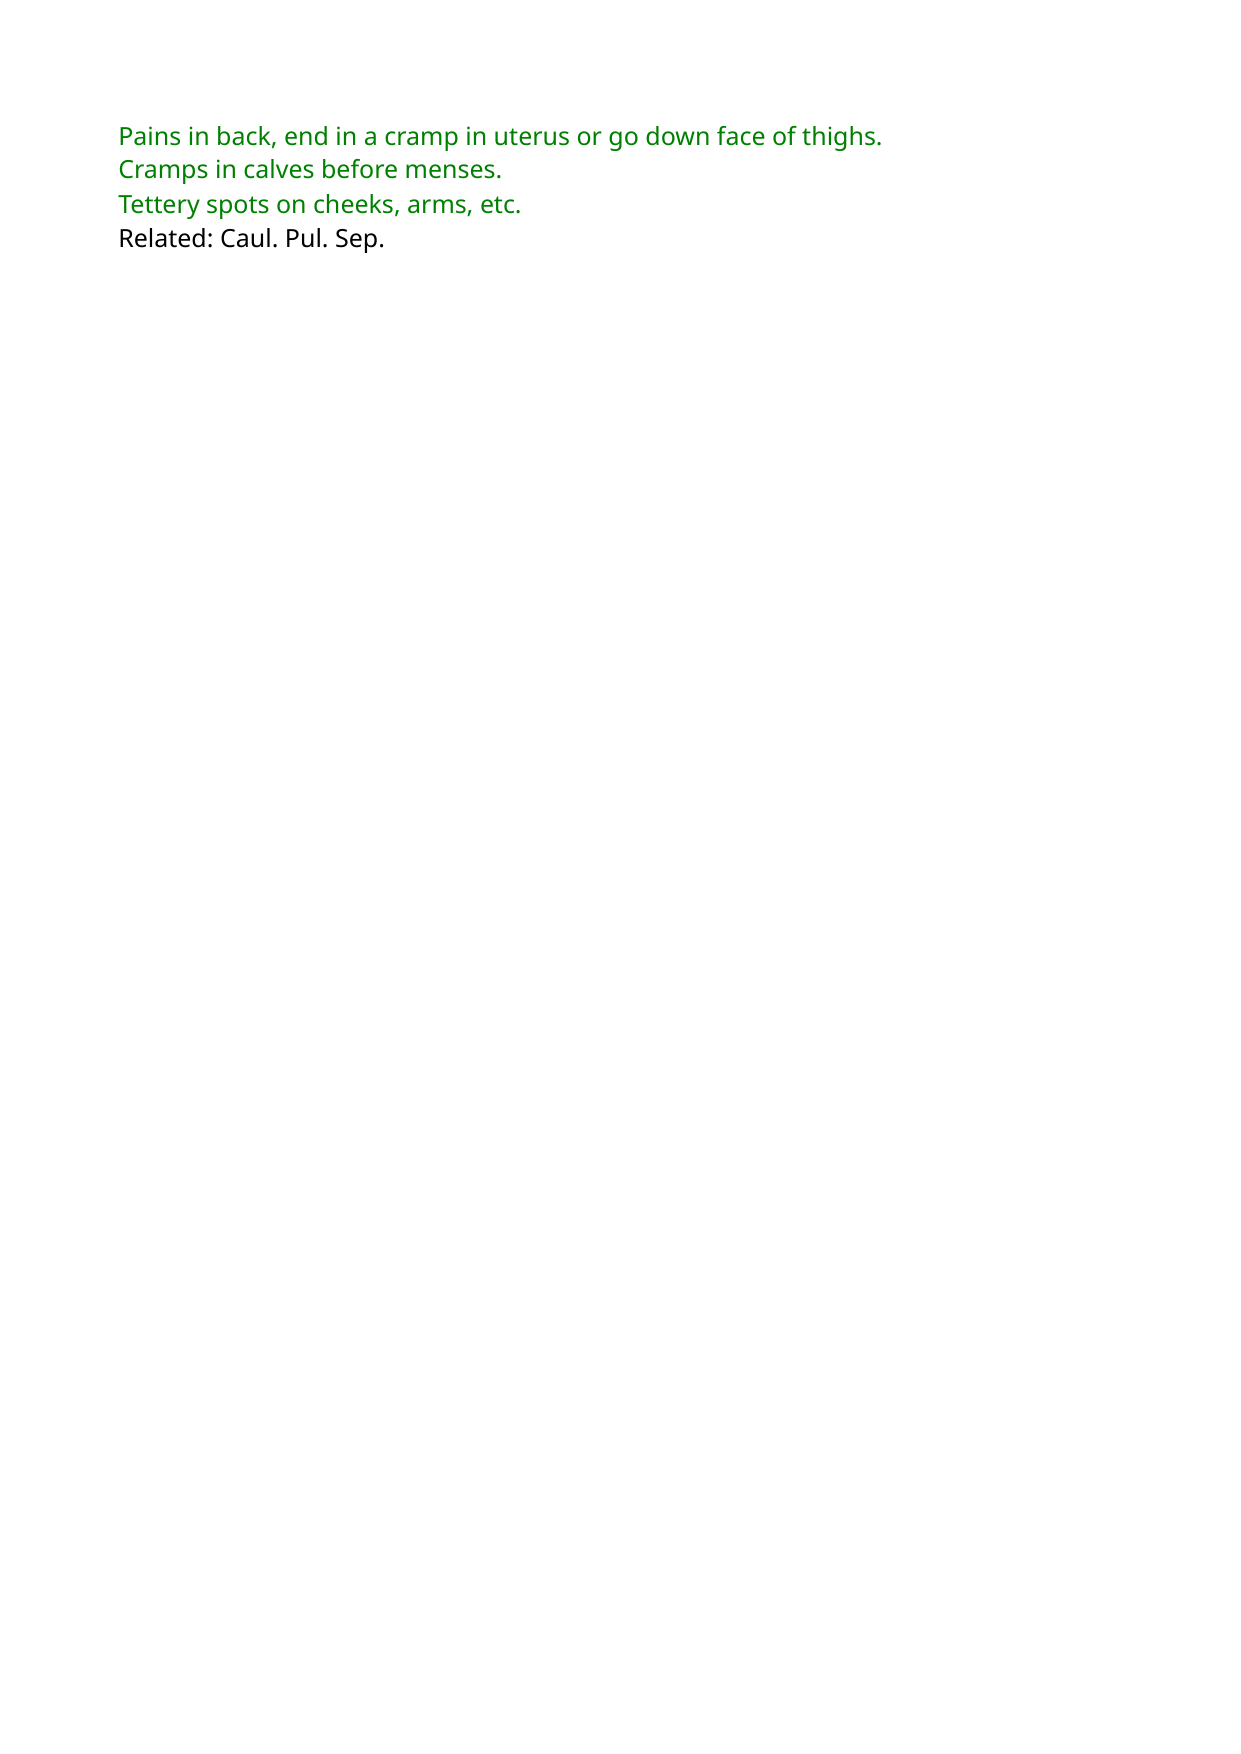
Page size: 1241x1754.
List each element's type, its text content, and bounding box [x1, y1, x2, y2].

text Pains in back, end in a cramp in uterus or go down face of thighs. [118, 118, 1122, 152]
text Tettery spots on cheeks, arms, etc. [118, 186, 1122, 220]
text Cramps in calves before menses. [118, 152, 1122, 186]
text Related: Caul. Pul. Sep. [118, 220, 1122, 254]
